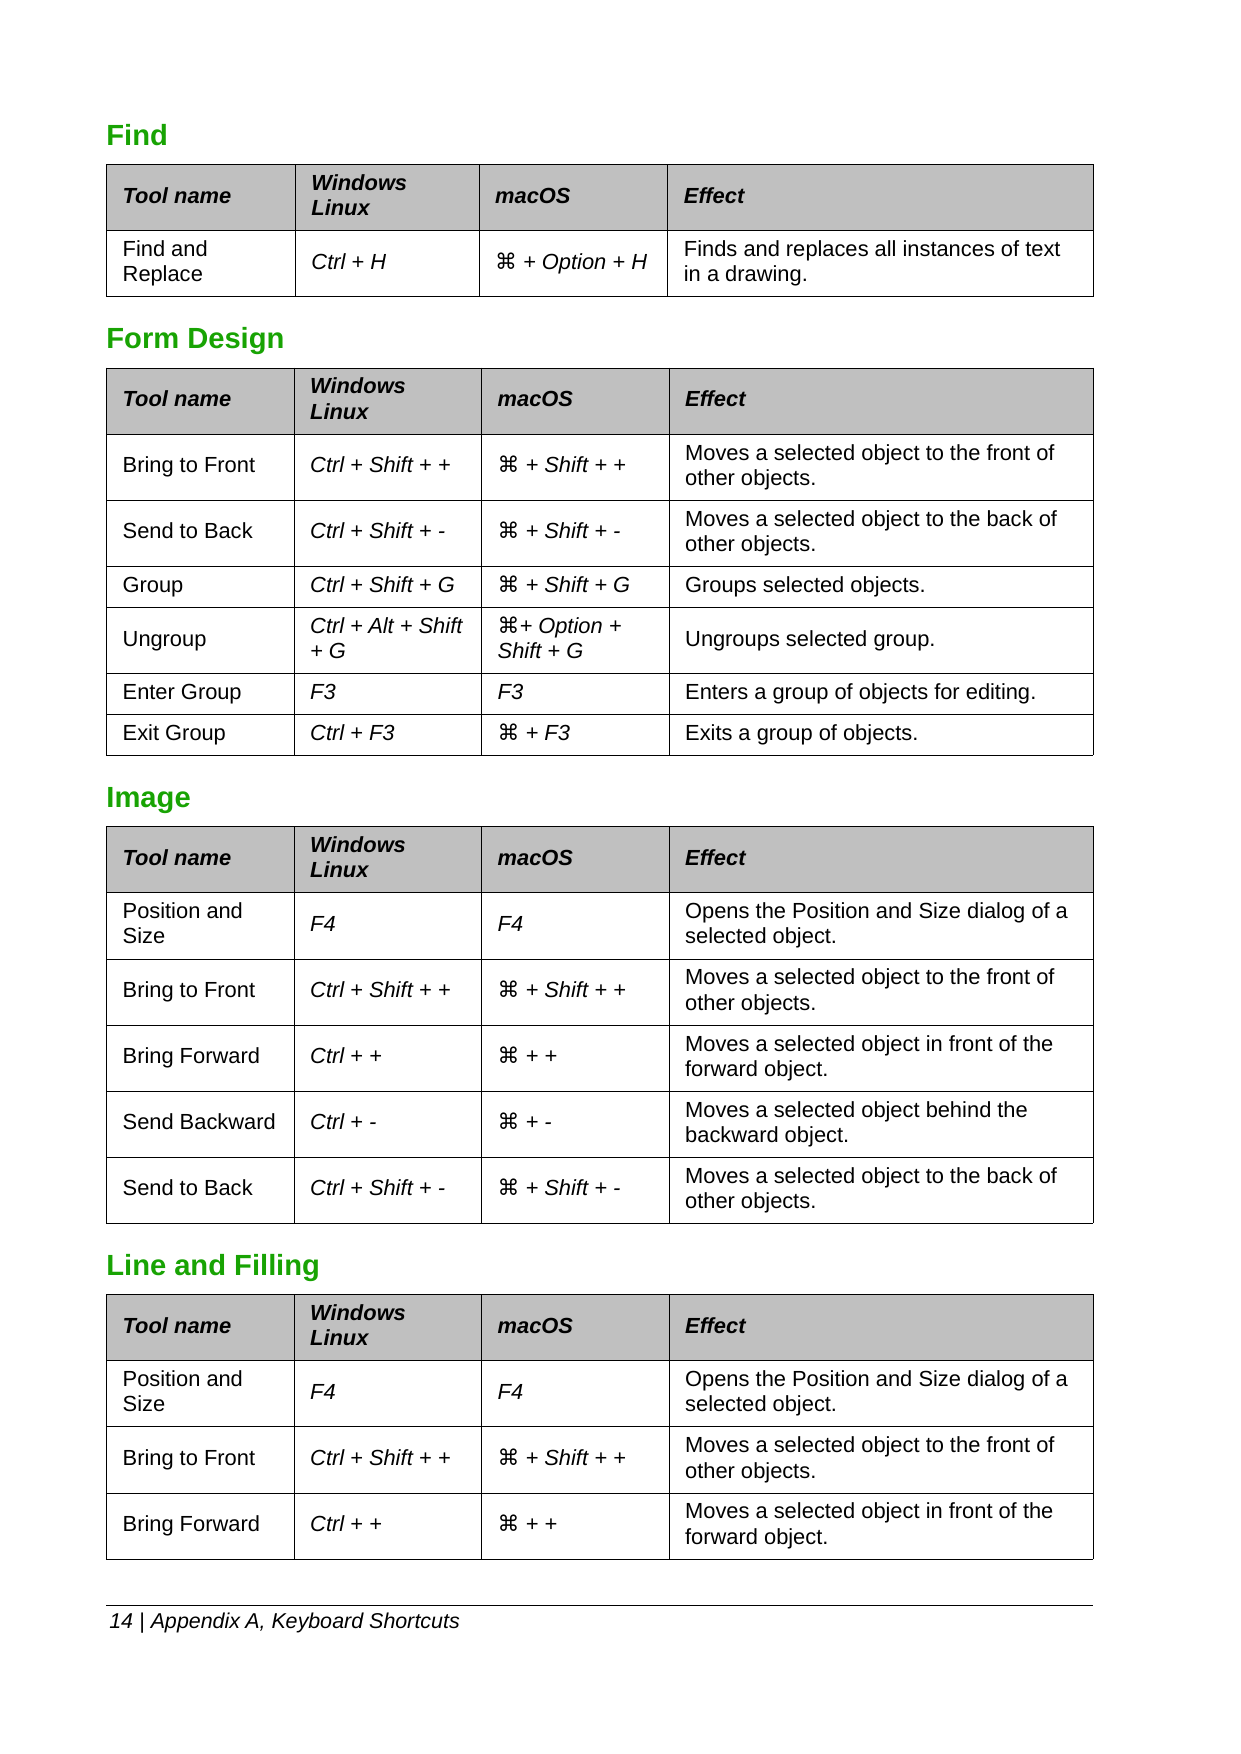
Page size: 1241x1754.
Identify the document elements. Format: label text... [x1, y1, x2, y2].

table_cell ⌘ + + [482, 1026, 669, 1091]
table_cell Moves a selected object in front of the forward object. [670, 1026, 1093, 1091]
table_cell ⌘ + Option + H [480, 231, 667, 296]
subtitle Image [106, 780, 1093, 814]
table_header Effect [670, 1295, 1093, 1360]
table_cell Bring to Front [107, 960, 294, 1024]
table_cell Exits a group of objects. [670, 715, 1093, 755]
table_header Tool name [107, 165, 295, 230]
table_cell Moves a selected object behind the backward object. [670, 1092, 1093, 1157]
table_cell Exit Group [107, 715, 294, 755]
table_cell ⌘ + - [482, 1092, 669, 1157]
table_cell Ctrl + Shift + - [295, 501, 481, 566]
table_cell Moves a selected object to the front of other objects. [670, 960, 1093, 1024]
table_cell Bring Forward [107, 1494, 294, 1559]
table_cell Ctrl + + [295, 1026, 481, 1091]
table_cell Ungroup [107, 608, 294, 673]
table_cell Find and Replace [107, 231, 295, 296]
table_cell Moves a selected object to the back of other objects. [670, 501, 1093, 566]
table_header macOS [480, 165, 667, 230]
table_cell Send Backward [107, 1092, 294, 1157]
table_header macOS [482, 827, 669, 892]
table_header Effect [668, 165, 1093, 230]
table_cell Ctrl + Shift + + [295, 435, 481, 500]
table_header Windows Linux [296, 165, 479, 230]
table_cell Enter Group [107, 674, 294, 714]
table_header Effect [670, 827, 1093, 892]
table_cell Moves a selected object to the front of other objects. [670, 435, 1093, 500]
table_cell Bring to Front [107, 1427, 294, 1493]
table_cell Bring to Front [107, 435, 294, 500]
table_header Tool name [107, 1295, 294, 1360]
table_cell ⌘ + Shift + - [482, 1158, 669, 1223]
table_header Windows Linux [295, 369, 481, 434]
table_header Windows Linux [295, 827, 481, 892]
table_cell Ctrl + Shift + + [295, 1427, 481, 1493]
table_cell Ctrl + Shift + G [295, 567, 481, 607]
table_cell Ctrl + Alt + Shift + G [295, 608, 481, 673]
table_cell ⌘ + Shift + + [482, 1427, 669, 1493]
table_cell Opens the Position and Size dialog of a selected object. [670, 1361, 1093, 1426]
table_cell ⌘ + Shift + + [482, 435, 669, 500]
table_header macOS [482, 369, 669, 434]
table_cell ⌘ + Shift + + [482, 960, 669, 1024]
table_header Tool name [107, 369, 294, 434]
table_cell ⌘ + + [482, 1494, 669, 1559]
table_cell Ctrl + - [295, 1092, 481, 1157]
table_cell Group [107, 567, 294, 607]
table_cell Groups selected objects. [670, 567, 1093, 607]
table_cell Ctrl + H [296, 231, 479, 296]
table_cell F4 [482, 1361, 669, 1426]
table_cell Ctrl + Shift + - [295, 1158, 481, 1223]
table_cell Ctrl + F3 [295, 715, 481, 755]
table_cell Opens the Position and Size dialog of a selected object. [670, 893, 1093, 958]
table_header Effect [670, 369, 1093, 434]
table_cell F3 [295, 674, 481, 714]
table_cell Ctrl + + [295, 1494, 481, 1559]
table_header Tool name [107, 827, 294, 892]
table_cell Send to Back [107, 501, 294, 566]
table_cell ⌘ + F3 [482, 715, 669, 755]
table_header Windows Linux [295, 1295, 481, 1360]
table_cell Ungroups selected group. [670, 608, 1093, 673]
table_cell Moves a selected object to the front of other objects. [670, 1427, 1093, 1493]
table_cell ⌘ + Shift + G [482, 567, 669, 607]
table_cell Position and Size [107, 1361, 294, 1426]
table_cell Moves a selected object to the back of other objects. [670, 1158, 1093, 1223]
table_cell F4 [482, 893, 669, 958]
table_cell Moves a selected object in front of the forward object. [670, 1494, 1093, 1559]
table_cell Ctrl + Shift + + [295, 960, 481, 1024]
table_cell Position and Size [107, 893, 294, 958]
table_cell Enters a group of objects for editing. [670, 674, 1093, 714]
table_cell Bring Forward [107, 1026, 294, 1091]
table_cell F4 [295, 1361, 481, 1426]
subtitle Find [106, 118, 1093, 152]
table_cell Send to Back [107, 1158, 294, 1223]
table_cell Finds and replaces all instances of text in a drawing. [668, 231, 1093, 296]
table_header macOS [482, 1295, 669, 1360]
table_cell ⌘+ Option + Shift + G [482, 608, 669, 673]
table_cell F3 [482, 674, 669, 714]
table_cell F4 [295, 893, 481, 958]
subtitle Line and Filling [106, 1248, 1093, 1282]
table_cell ⌘ + Shift + - [482, 501, 669, 566]
subtitle Form Design [106, 322, 1093, 355]
